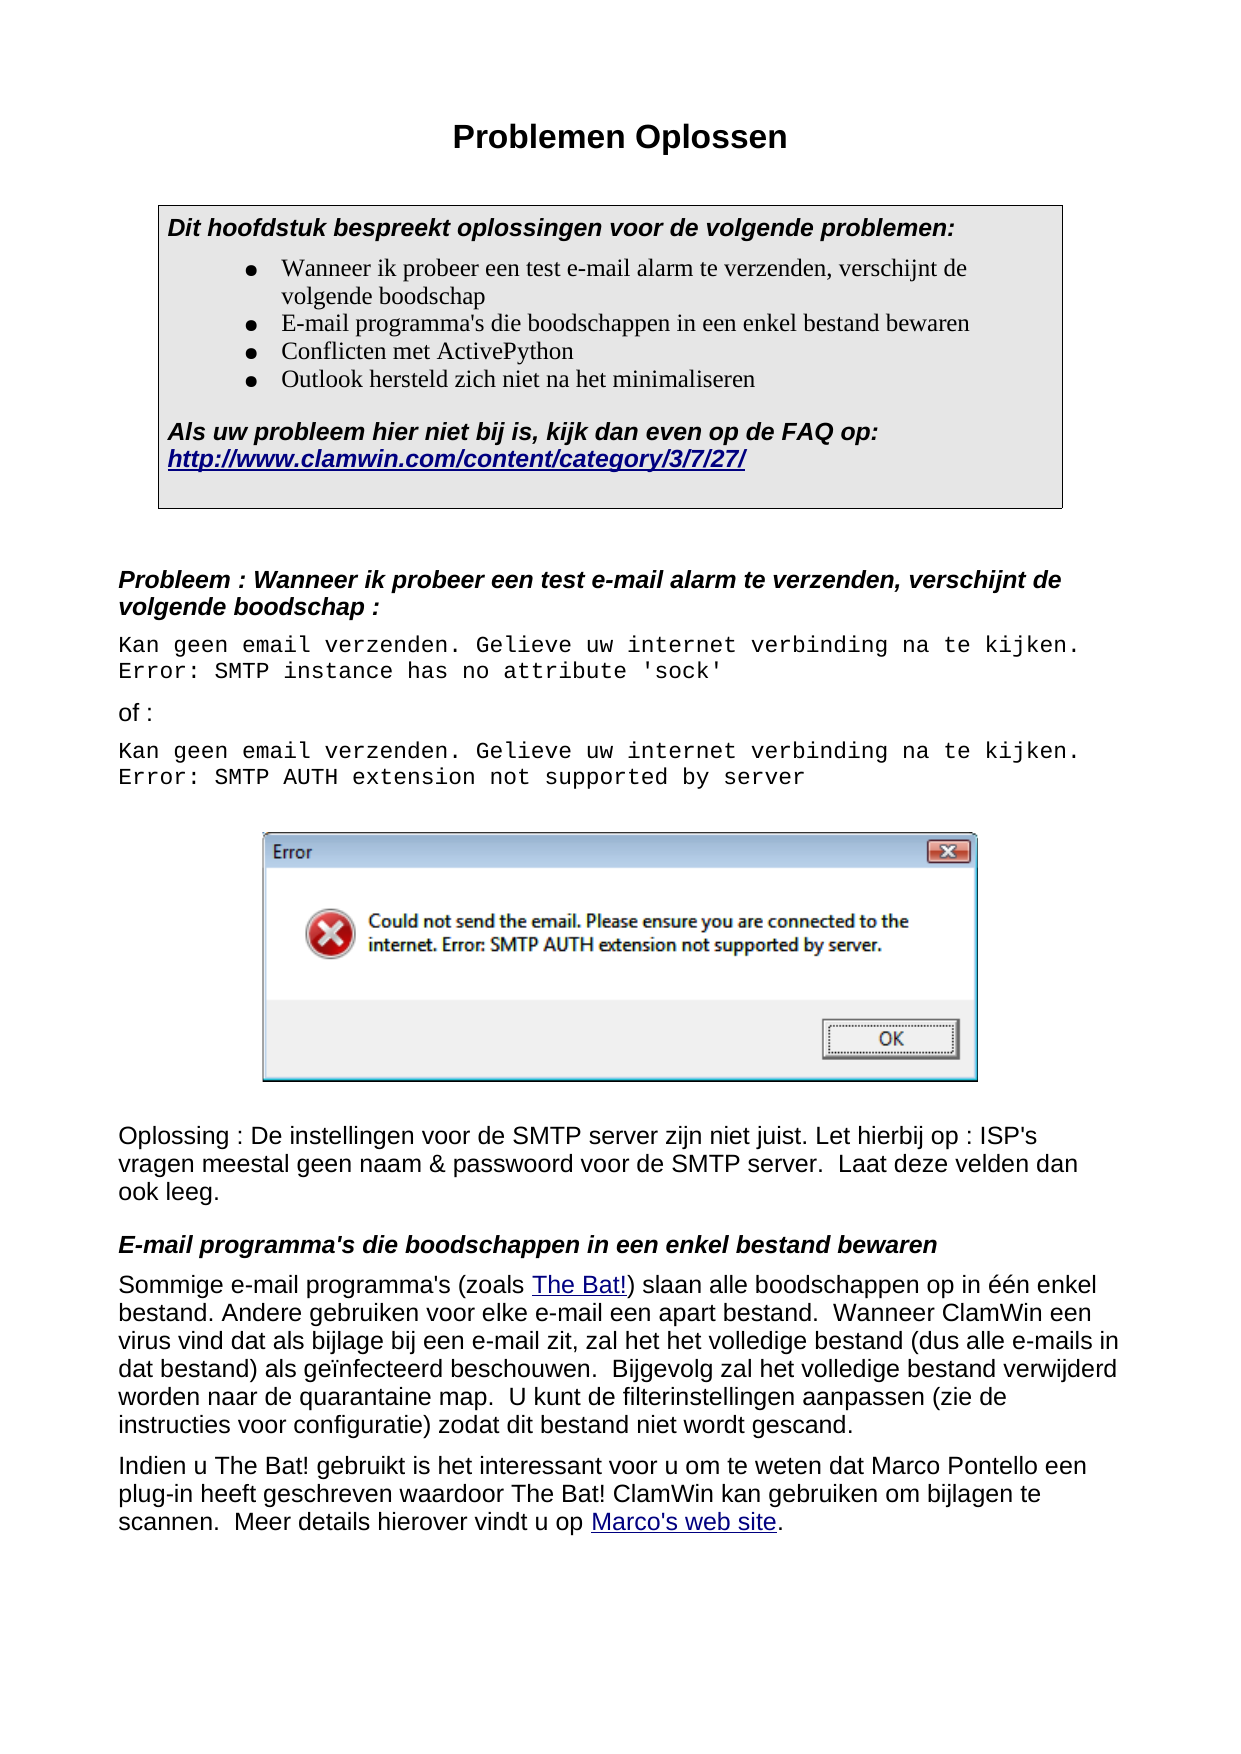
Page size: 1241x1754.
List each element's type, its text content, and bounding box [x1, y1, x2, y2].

subtitle Problemen Oplossen [118, 118, 1122, 155]
text Sommige e-mail programma's (zoals The Bat!) slaan alle boodschappen op in één enkel bestand. Andere gebruiken voor elke e-mail een apart bestand. Wanneer ClamWin een virus vind dat als bijlage bij een e-mail zit, zal het het volledige bestand (dus alle e-mails in dat bestand) als geïnfecteerd beschouwen. Bijgevolg zal het volledige bestand verwijderd worden naar de quarantaine map. U kunt de filterinstellingen aanpassen (zie de instructies voor configuratie) zodat dit bestand niet wordt gescand. [118, 1271, 1122, 1439]
text Kan geen email verzenden. Gelieve uw internet verbinding na te kijken. Error: SMTP AUTH extension not supported by server [118, 739, 1122, 791]
list Outlook hersteld zich niet na het minimaliseren [243, 365, 1053, 393]
subtitle Dit hoofdstuk bespreekt oplossingen voor de volgende problemen: [167, 214, 1053, 242]
text Indien u The Bat! gebruikt is het interessant voor u om te weten dat Marco Pontello een plug-in heeft geschreven waardoor The Bat! ClamWin kan gebruiken om bijlagen te scannen. Meer details hierover vindt u op Marco's web site. [118, 1452, 1122, 1536]
text Oplossing : De instellingen voor de SMTP server zijn niet juist. Let hierbij op : ISP's vragen meestal geen naam & passwoord voor de SMTP server. Laat deze velden dan ook leeg. [118, 1122, 1122, 1206]
list Wanneer ik probeer een test e-mail alarm te verzenden, verschijnt de volgende boodschap [243, 254, 1053, 309]
subtitle E-mail programma's die boodschappen in een enkel bestand bewaren [118, 1231, 1122, 1258]
text of : [118, 698, 1122, 726]
list E-mail programma's die boodschappen in een enkel bestand bewaren [243, 309, 1053, 337]
subtitle Als uw probleem hier niet bij is, kijk dan even op de FAQ op: http://www.clamwin.com/content/category/3/7/27/ [167, 418, 1053, 473]
subtitle Probleem : Wanneer ik probeer een test e-mail alarm te verzenden, verschijnt de volgende boodschap : [118, 566, 1122, 621]
picture [262, 832, 978, 1082]
list Conflicten met ActivePython [243, 337, 1053, 365]
text Kan geen email verzenden. Gelieve uw internet verbinding na te kijken. Error: SMTP instance has no attribute 'sock' [118, 633, 1122, 686]
